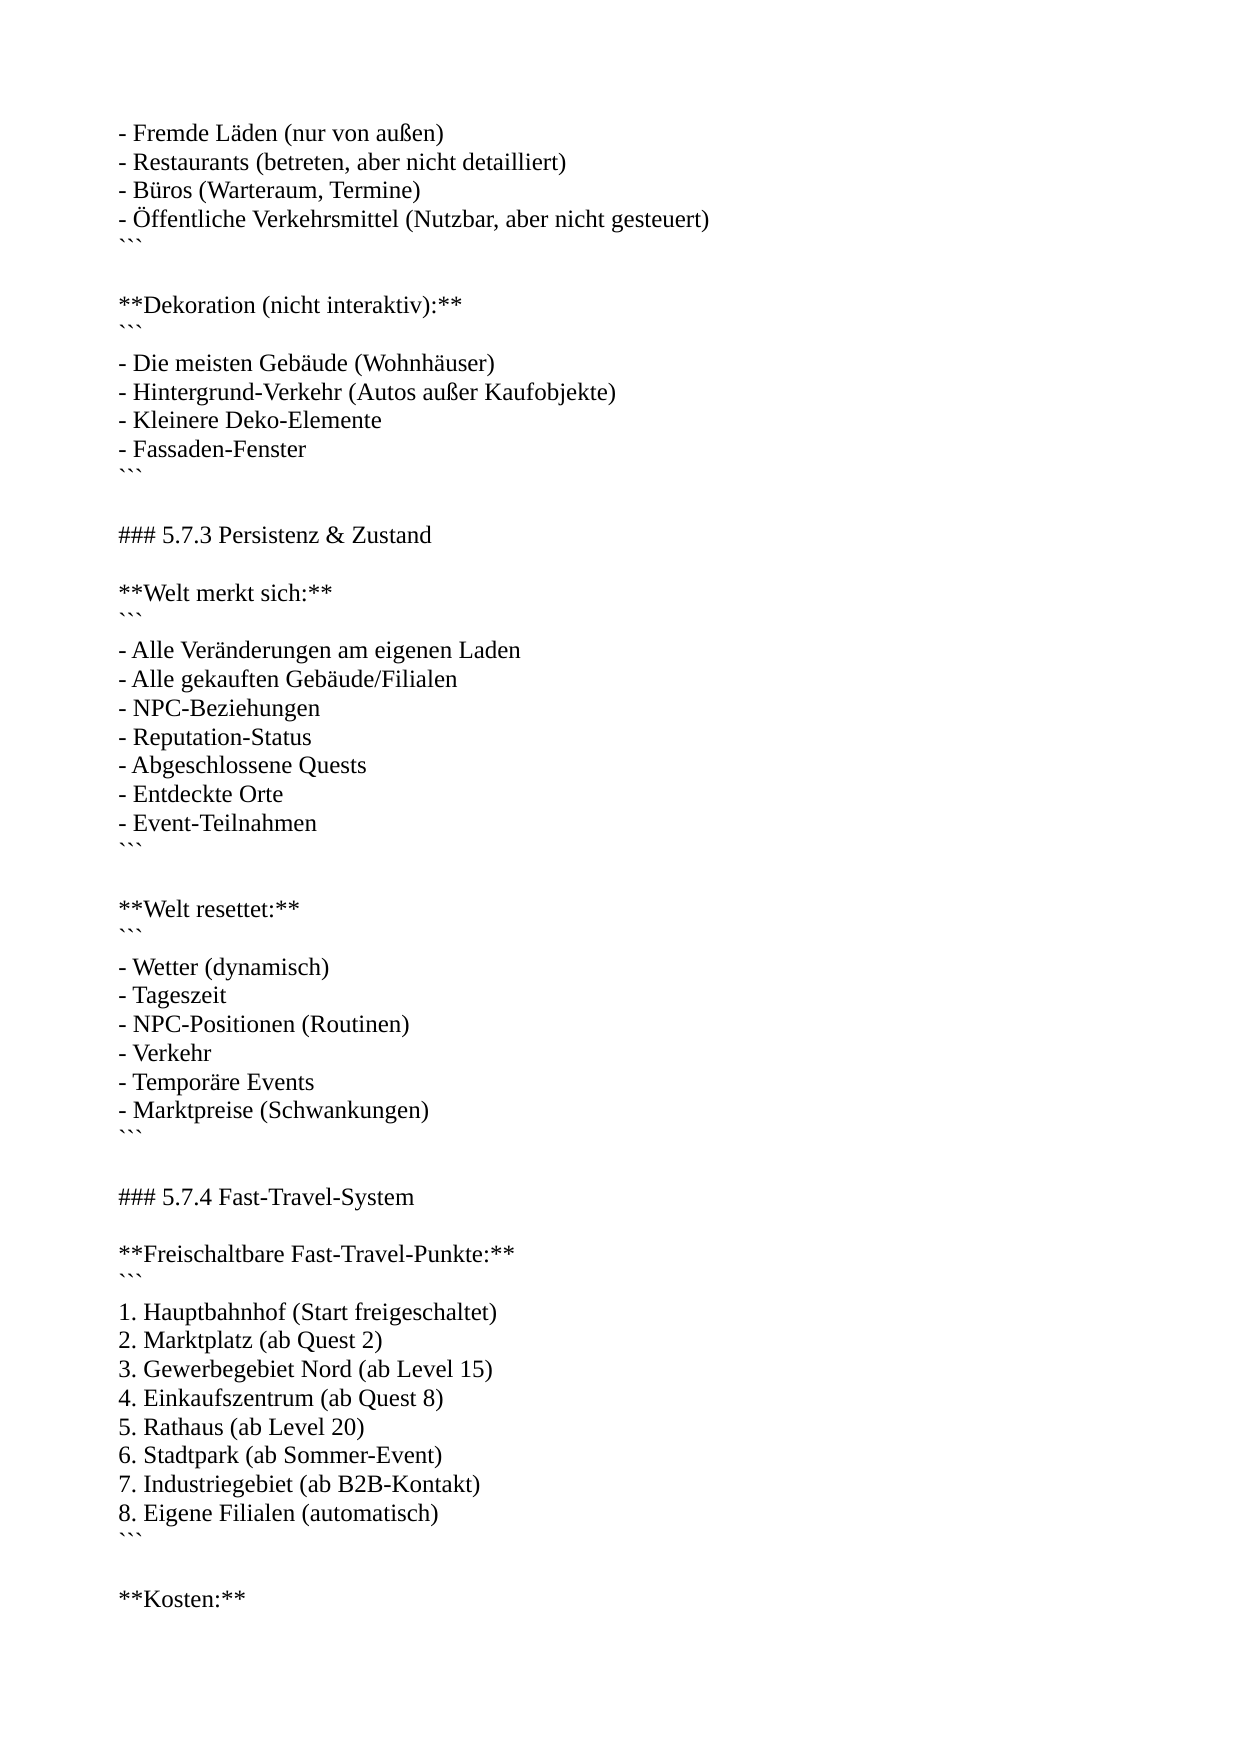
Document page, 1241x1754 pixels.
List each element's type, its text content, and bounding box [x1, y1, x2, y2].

text - Fremde Läden (nur von außen) - Restaurants (betreten, aber nicht detailliert) - Büros (Warteraum, Termine) - Öffentliche Verkehrsmittel (Nutzbar, aber nicht gesteuert) ``` **Dekoration (nicht interaktiv):** ``` - Die meisten Gebäude (Wohnhäuser) - Hintergrund-Verkehr (Autos außer Kaufobjekte) - Kleinere Deko-Elemente - Fassaden-Fenster ``` ### 5.7.3 Persistenz & Zustand **Welt merkt sich:** ``` - Alle Veränderungen am eigenen Laden - Alle gekauften Gebäude/Filialen - NPC-Beziehungen - Reputation-Status - Abgeschlossene Quests - Entdeckte Orte - Event-Teilnahmen ``` **Welt resettet:** ``` - Wetter (dynamisch) - Tageszeit - NPC-Positionen (Routinen) - Verkehr - Temporäre Events - Marktpreise (Schwankungen) ``` ### 5.7.4 Fast-Travel-System **Freischaltbare Fast-Travel-Punkte:** ``` 1. Hauptbahnhof (Start freigeschaltet) 2. Marktplatz (ab Quest 2) 3. Gewerbegebiet Nord (ab Level 15) 4. Einkaufszentrum (ab Quest 8) 5. Rathaus (ab Level 20) 6. Stadtpark (ab Sommer-Event) 7. Industriegebiet (ab B2B-Kontakt) 8. Eigene Filialen (automatisch) ``` **Kosten:** [118, 118, 1122, 1613]
